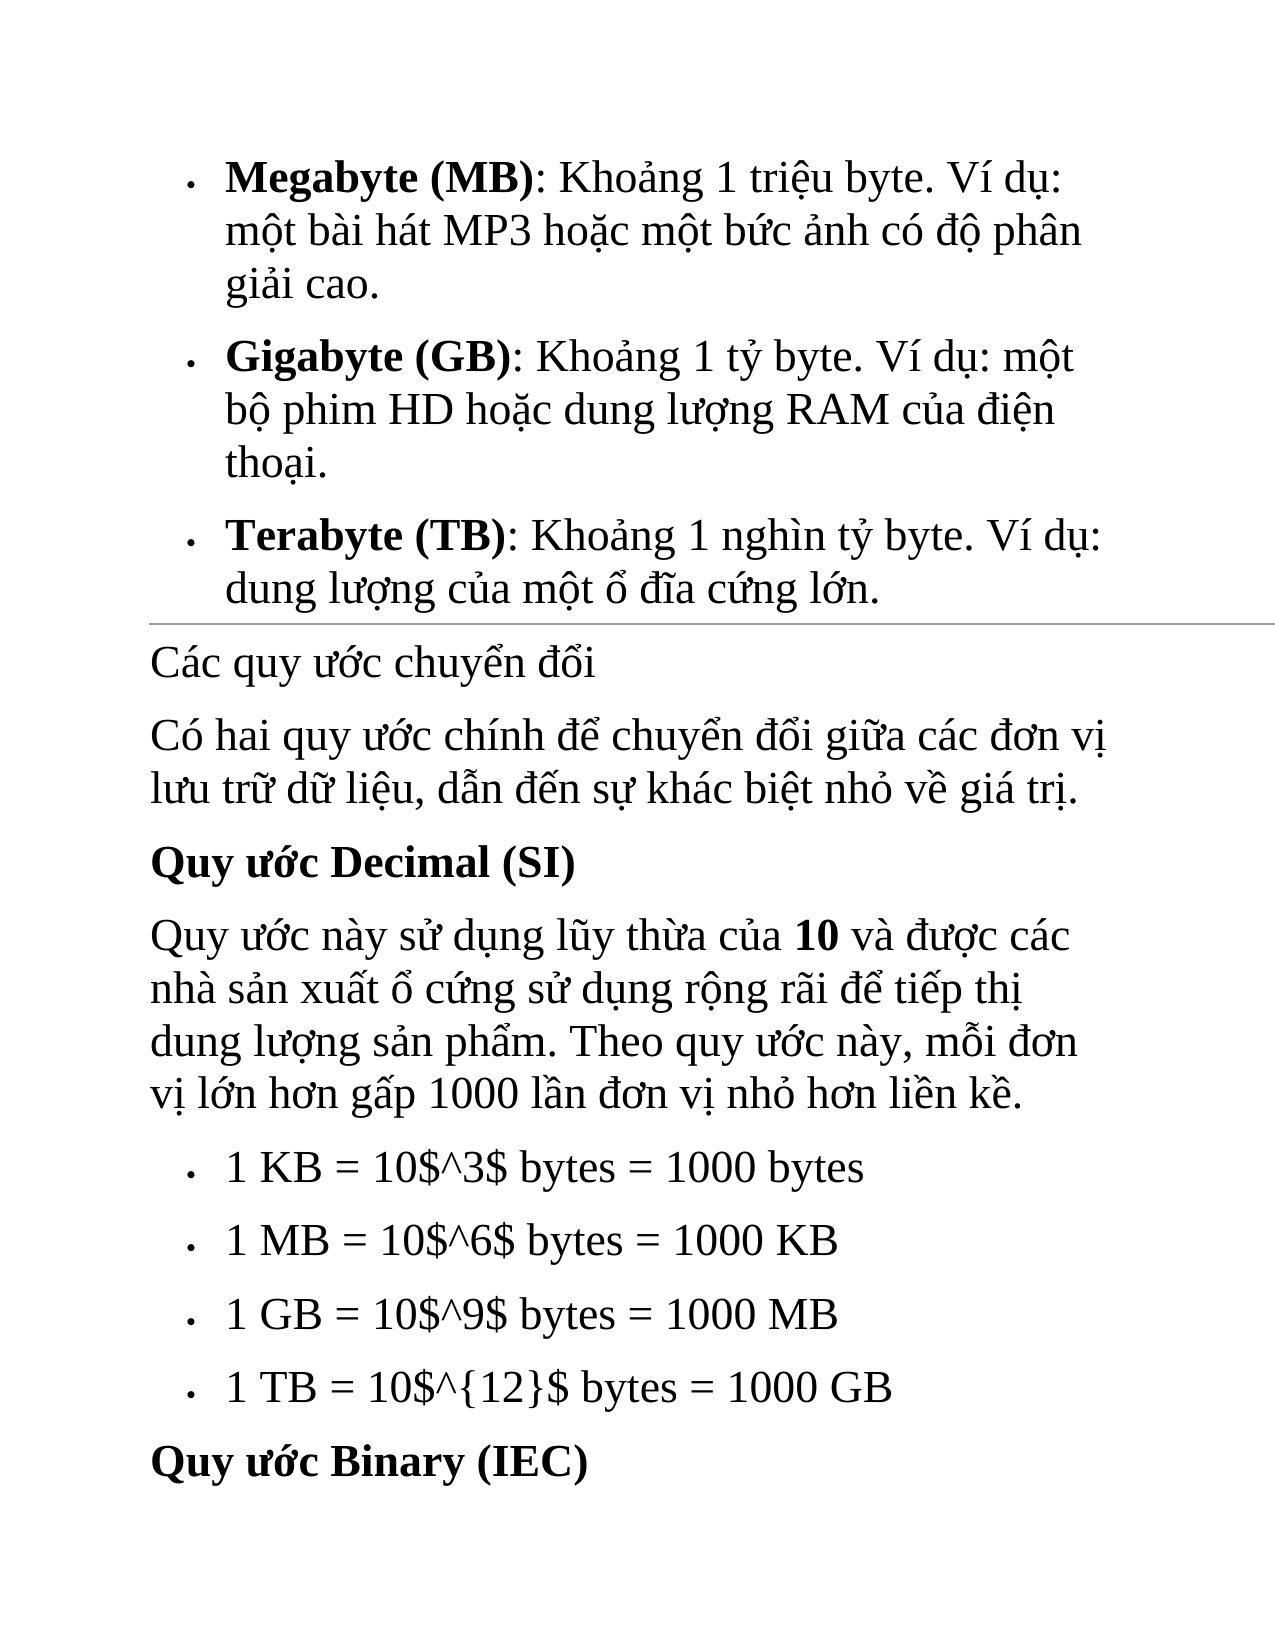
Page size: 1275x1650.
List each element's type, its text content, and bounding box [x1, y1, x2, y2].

list Megabyte (MB): Khoảng 1 triệu byte. Ví dụ: một bài hát MP3 hoặc một bức ảnh có độ phân giải cao. [187, 150, 1125, 308]
list 1 KB = 10$^3$ bytes = 1000 bytes [187, 1139, 1125, 1192]
list Gigabyte (GB): Khoảng 1 tỷ byte. Ví dụ: một bộ phim HD hoặc dung lượng RAM của điện thoại. [187, 329, 1125, 487]
subtitle Quy ước Binary (IEC) [150, 1434, 1125, 1486]
list 1 TB = 10$^{12}$ bytes = 1000 GB [187, 1360, 1125, 1413]
list 1 GB = 10$^9$ bytes = 1000 MB [187, 1287, 1125, 1339]
subtitle Quy ước Decimal (SI) [150, 834, 1125, 887]
list 1 MB = 10$^6$ bytes = 1000 KB [187, 1213, 1125, 1266]
text Các quy ước chuyển đổi [150, 634, 1125, 687]
text Có hai quy ước chính để chuyển đổi giữa các đơn vị lưu trữ dữ liệu, dẫn đến sự khác biệt nhỏ về giá trị. [150, 708, 1125, 813]
list Terabyte (TB): Khoảng 1 nghìn tỷ byte. Ví dụ: dung lượng của một ổ đĩa cứng lớn. [187, 508, 1125, 613]
text Quy ước này sử dụng lũy thừa của 10 và được các nhà sản xuất ổ cứng sử dụng rộng rãi để tiếp thị dung lượng sản phẩm. Theo quy ước này, mỗi đơn vị lớn hơn gấp 1000 lần đơn vị nhỏ hơn liền kề. [150, 908, 1125, 1119]
